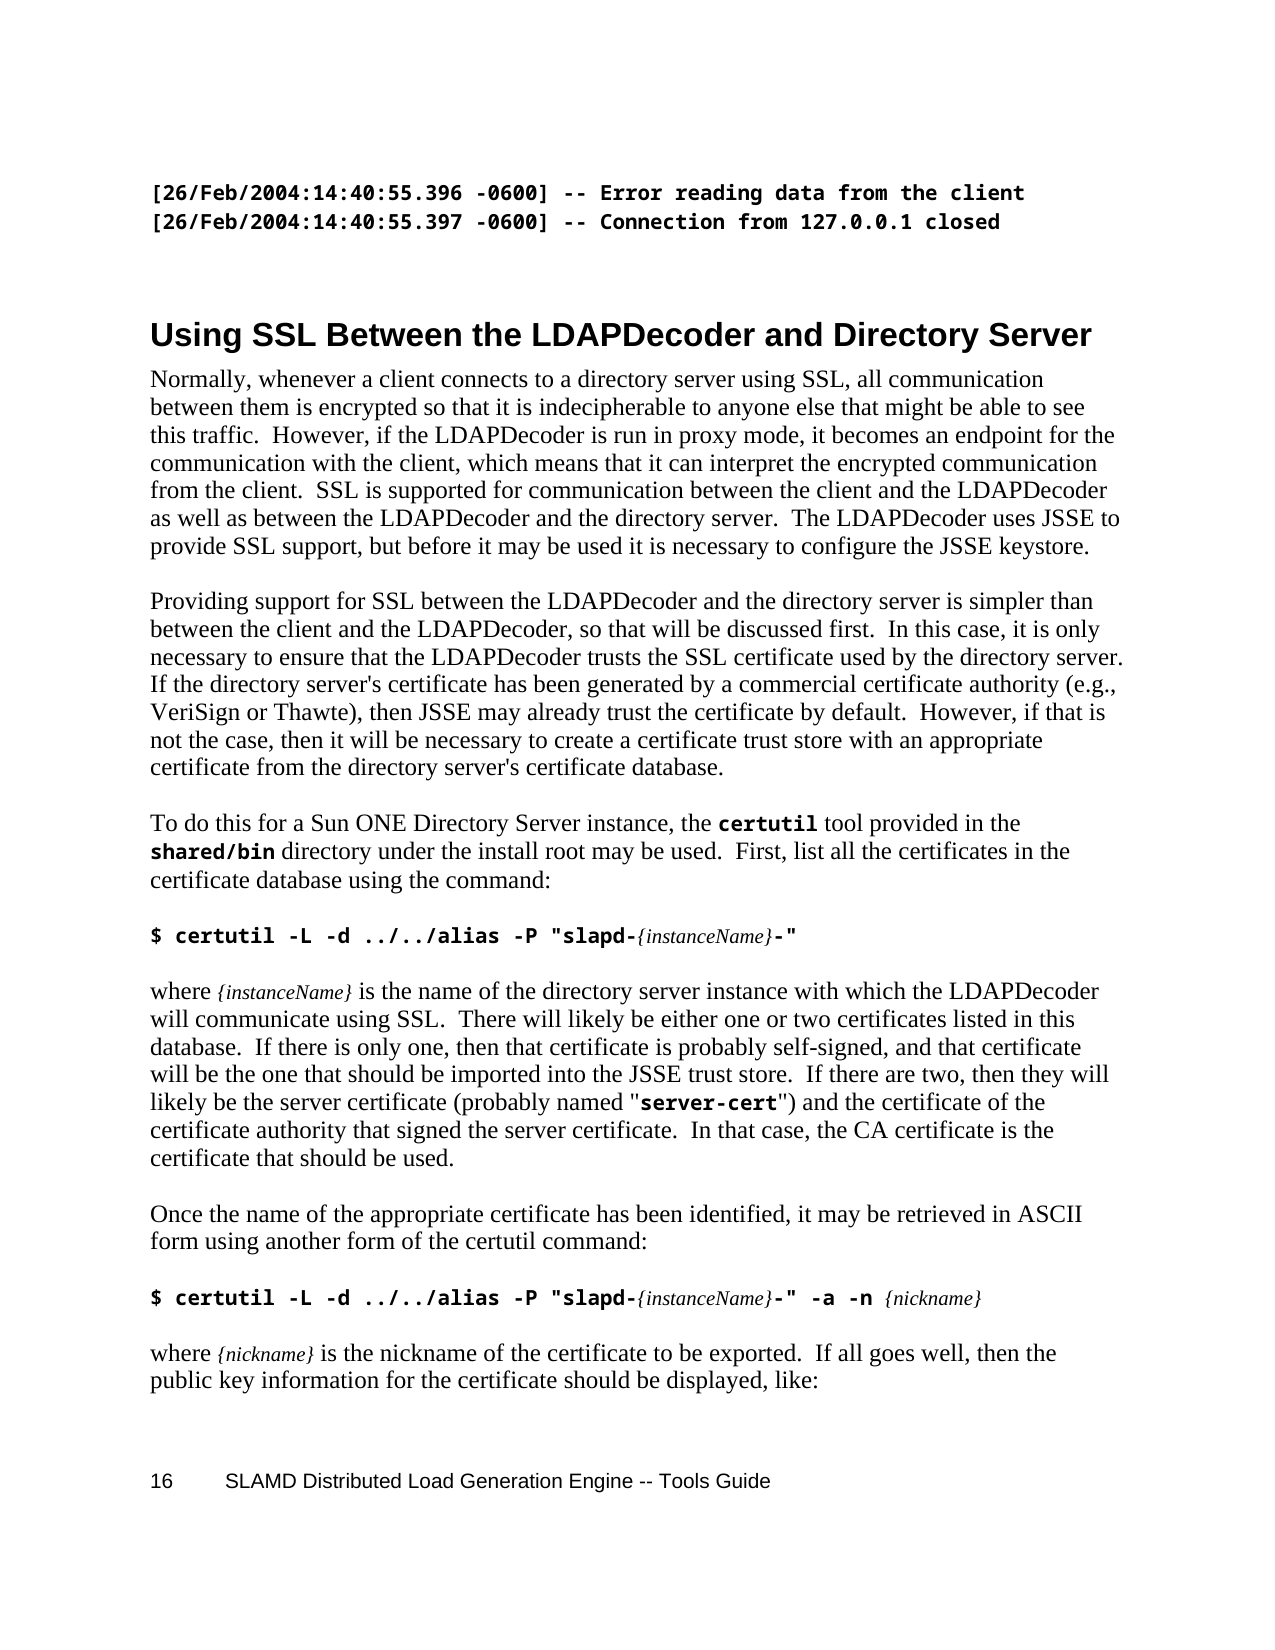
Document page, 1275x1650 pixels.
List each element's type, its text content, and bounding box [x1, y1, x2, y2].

text Normally, whenever a client connects to a directory server using SSL, all communication between them is encrypted so that it is indecipherable to anyone else that might be able to see this traffic. However, if the LDAPDecoder is run in proxy mode, it becomes an endpoint for the communication with the client, which means that it can interpret the encrypted communication from the client. SSL is supported for communication between the client and the LDAPDecoder as well as between the LDAPDecoder and the directory server. The LDAPDecoder uses JSSE to provide SSL support, but before it may be used it is necessary to configure the JSSE keystore. [150, 366, 1125, 559]
text $ certutil -L -d ../../alias -P "slapd-{instanceName}-" [150, 921, 1125, 949]
text To do this for a Sun ONE Directory Server instance, the certutil tool provided in the shared/bin directory under the install root may be used. First, list all the certificates in the certificate database using the command: [150, 809, 1125, 893]
text [26/Feb/2004:14:40:55.396 -0600] -- Error reading data from the client [150, 178, 1125, 207]
text [26/Feb/2004:14:40:55.397 -0600] -- Connection from 127.0.0.1 closed [150, 207, 1125, 235]
text $ certutil -L -d ../../alias -P "slapd-{instanceName}-" -a -n {nickname} [150, 1283, 1125, 1311]
text Providing support for SSL between the LDAPDecoder and the directory server is simpler than between the client and the LDAPDecoder, so that will be discussed first. In this case, it is only necessary to ensure that the LDAPDecoder trusts the SSL certificate used by the directory server. If the directory server's certificate has been generated by a commercial certificate authority (e.g., VeriSign or Thawte), then JSSE may already trust the certificate by default. However, if that is not the case, then it will be necessary to create a certificate trust store with an appropriate certificate from the directory server's certificate database. [150, 587, 1125, 781]
text where {nickname} is the nickname of the certificate to be exported. If all goes well, then the public key information for the certificate should be displayed, like: [150, 1339, 1125, 1394]
subtitle Using SSL Between the LDAPDecoder and Directory Server [150, 316, 1125, 353]
text Once the name of the appropriate certificate has been identified, it may be retrieved in ASCII form using another form of the certutil command: [150, 1200, 1125, 1255]
text where {instanceName} is the name of the directory server instance with which the LDAPDecoder will communicate using SSL. There will likely be either one or two certificates listed in this database. If there is only one, then that certificate is probably self-signed, and that certificate will be the one that should be imported into the JSSE trust store. If there are two, then they will likely be the server certificate (probably named "server-cert") and the certificate of the certificate authority that signed the server certificate. In that case, the CA certificate is the certificate that should be used. [150, 977, 1125, 1172]
